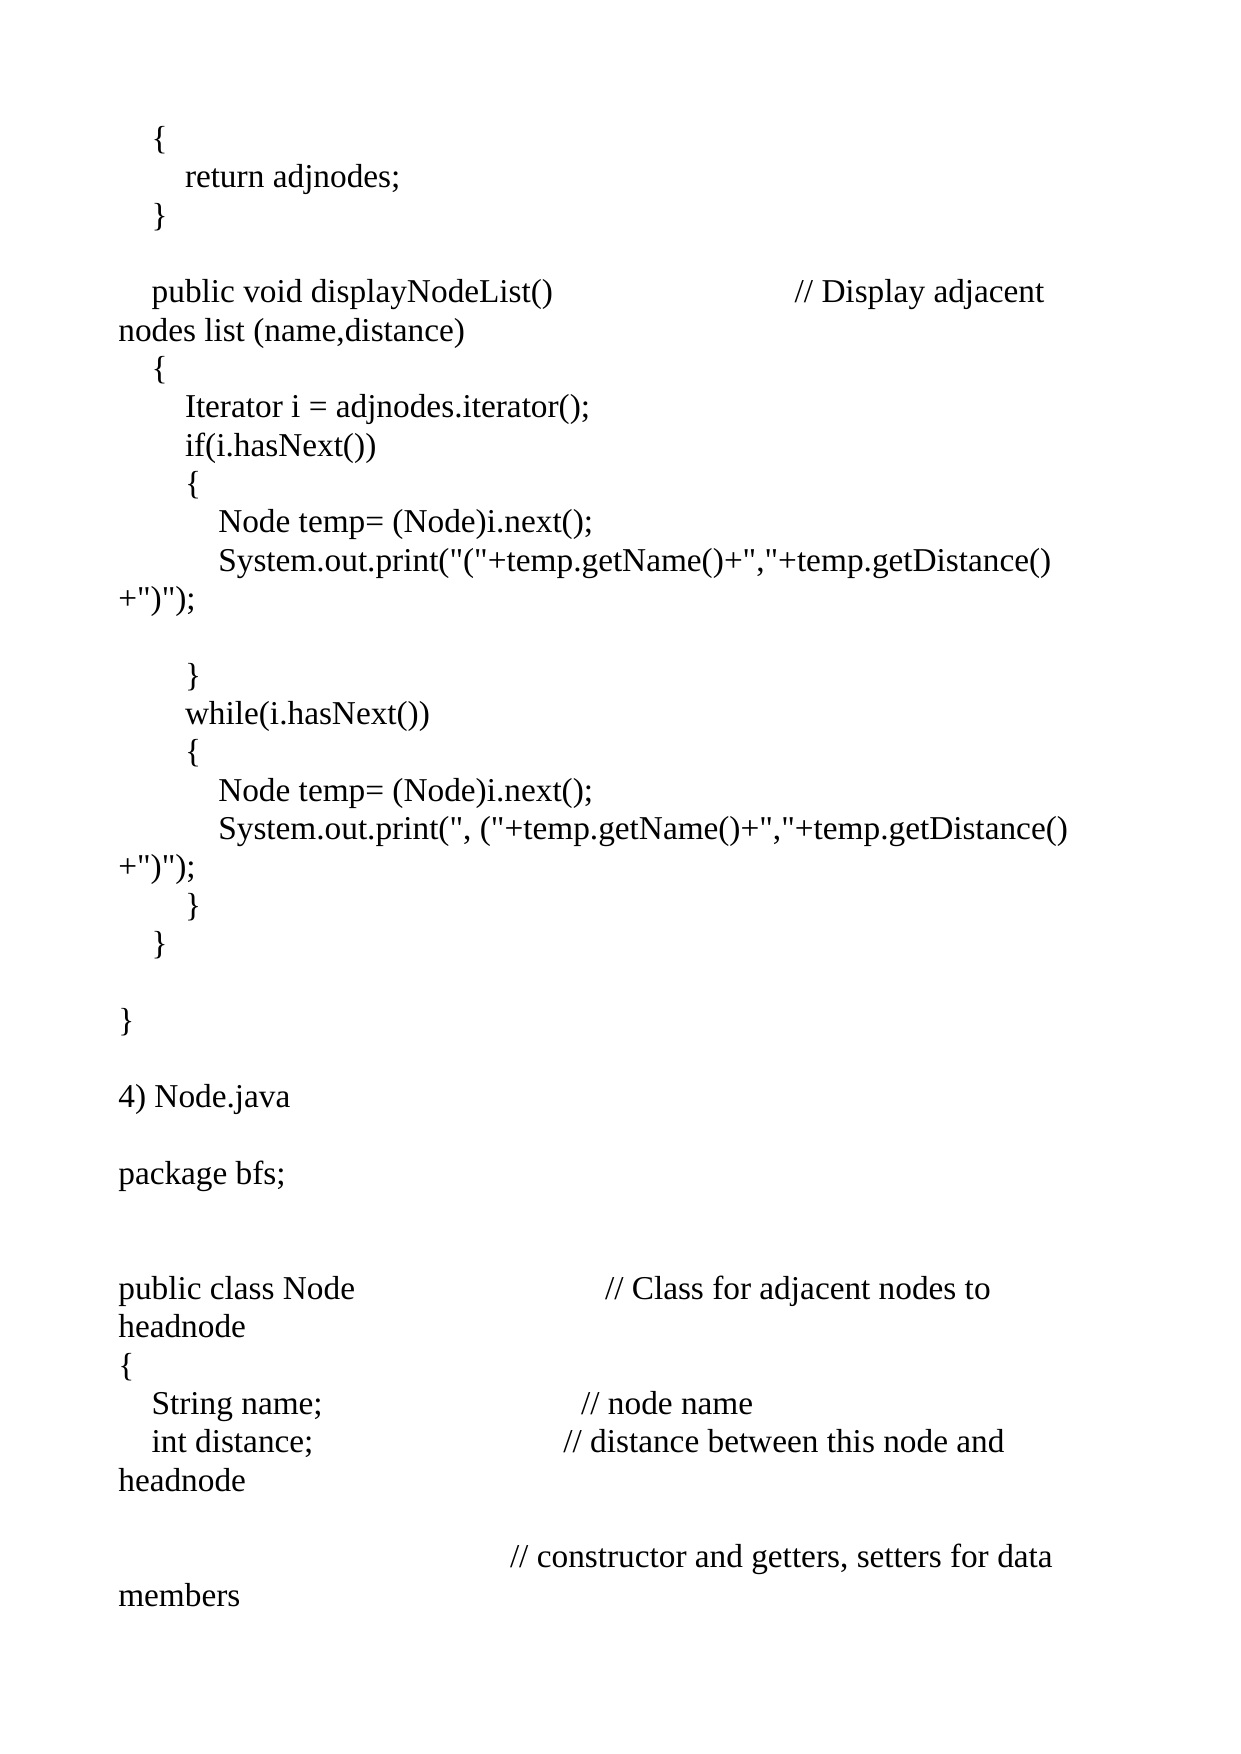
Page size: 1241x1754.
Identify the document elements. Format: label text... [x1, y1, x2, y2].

text Iterator i = adjnodes.iterator(); [118, 386, 1122, 425]
text { [118, 348, 1122, 386]
text { [118, 118, 1122, 156]
text int distance; // distance between this node and headnode [118, 1421, 1122, 1498]
text // constructor and getters, setters for data members [118, 1536, 1122, 1613]
text } [118, 885, 1122, 923]
text Node temp= (Node)i.next(); [118, 501, 1122, 540]
text { [118, 731, 1122, 770]
text } [118, 923, 1122, 961]
text if(i.hasNext()) [118, 425, 1122, 463]
text while(i.hasNext()) [118, 693, 1122, 731]
text 4) Node.java [118, 1076, 1122, 1115]
text public class Node // Class for adjacent nodes to headnode [118, 1268, 1122, 1345]
text System.out.print("("+temp.getName()+","+temp.getDistance()+")"); [118, 540, 1122, 616]
text { [118, 463, 1122, 501]
text } [118, 655, 1122, 693]
text public void displayNodeList() // Display adjacent nodes list (name,distance) [118, 271, 1122, 348]
text String name; // node name [118, 1383, 1122, 1421]
text System.out.print(", ("+temp.getName()+","+temp.getDistance()+")"); [118, 808, 1122, 885]
text { [118, 1345, 1122, 1383]
text } [118, 195, 1122, 233]
text package bfs; [118, 1153, 1122, 1191]
text } [118, 1000, 1122, 1038]
text return adjnodes; [118, 156, 1122, 195]
text Node temp= (Node)i.next(); [118, 770, 1122, 808]
